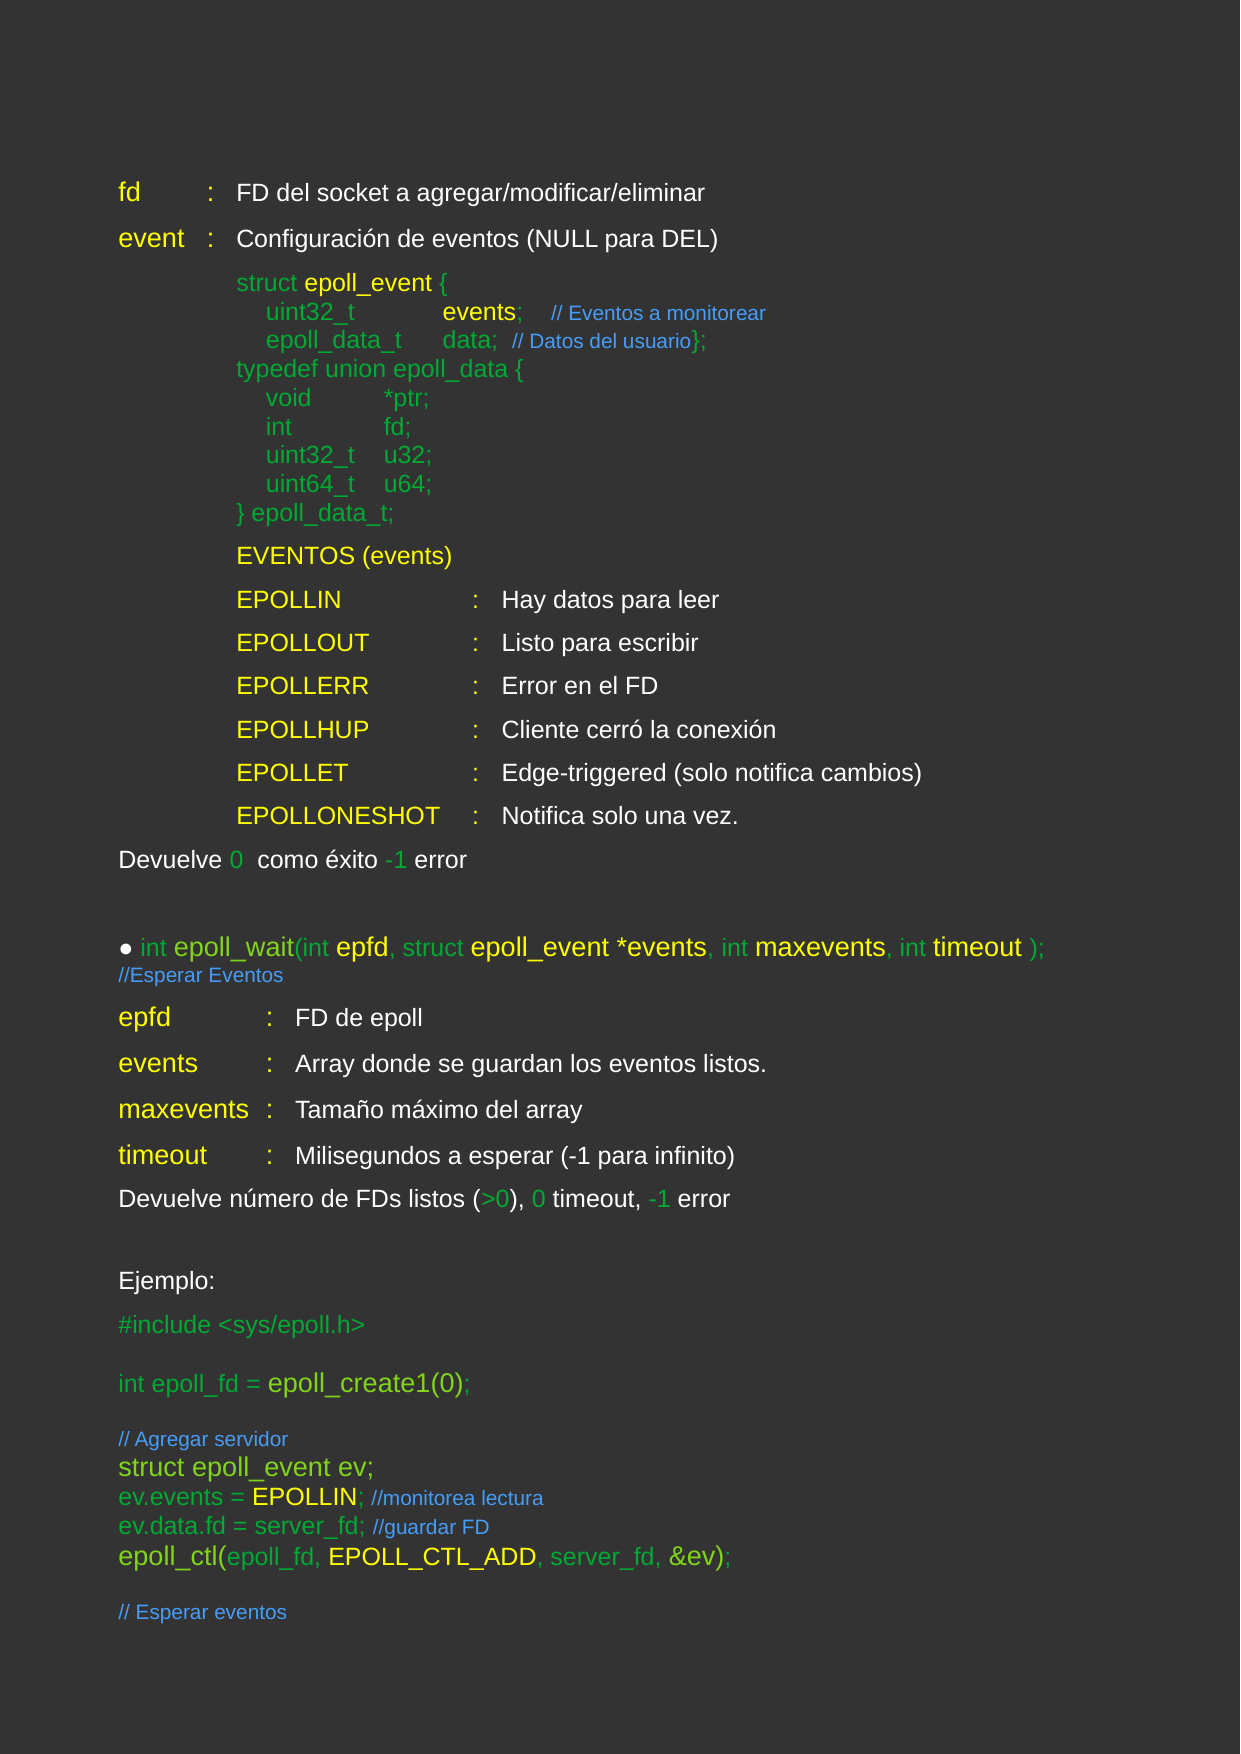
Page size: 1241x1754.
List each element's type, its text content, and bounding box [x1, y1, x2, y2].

text EPOLLET : Edge-triggered (solo notifica cambios) [118, 758, 1122, 787]
text #include <sys/epoll.h> int epoll_fd = epoll_create1(0); // Agregar servidor struct epoll_event ev; ev.events = EPOLLIN; //monitorea lectura ev.data.fd = server_fd; //guardar FD epoll_ctl(epoll_fd, EPOLL_CTL_ADD, server_fd, &ev); // Esperar eventos [118, 1310, 1122, 1624]
text Devuelve 0 como éxito -1 error [118, 845, 1122, 873]
text fd : FD del socket a agregar/modificar/eliminar [118, 176, 1122, 208]
text EPOLLONESHOT : Notifica solo una vez. [118, 801, 1122, 830]
text EPOLLIN : Hay datos para leer [118, 585, 1122, 613]
text EPOLLHUP : Cliente cerró la conexión [118, 715, 1122, 743]
text events : Array donde se guardan los eventos listos. [118, 1047, 1122, 1078]
text EPOLLOUT : Listo para escribir [118, 628, 1122, 657]
text event : Configuración de eventos (NULL para DEL) [118, 222, 1122, 253]
text struct epoll_event { uint32_t events; // Eventos a monitorear epoll_data_t data; // Datos del usuario}; typedef union epoll_data { void *ptr; int fd; uint32_t u32; uint64_t u64; } epoll_data_t; [118, 268, 1122, 527]
text epfd : FD de epoll [118, 1001, 1122, 1032]
text timeout : Milisegundos a esperar (-1 para infinito) [118, 1139, 1122, 1170]
text Devuelve número de FDs listos (>0), 0 timeout, -1 error [118, 1184, 1122, 1213]
text EPOLLERR : Error en el FD [118, 671, 1122, 700]
text maxevents : Tamaño máximo del array [118, 1093, 1122, 1124]
text Ejemplo: [118, 1266, 1122, 1295]
text EVENTOS (events) [118, 541, 1122, 570]
text ● int epoll_wait(int epfd, struct epoll_event *events, int maxevents, int timeout ); //Esperar Eventos [118, 931, 1122, 987]
